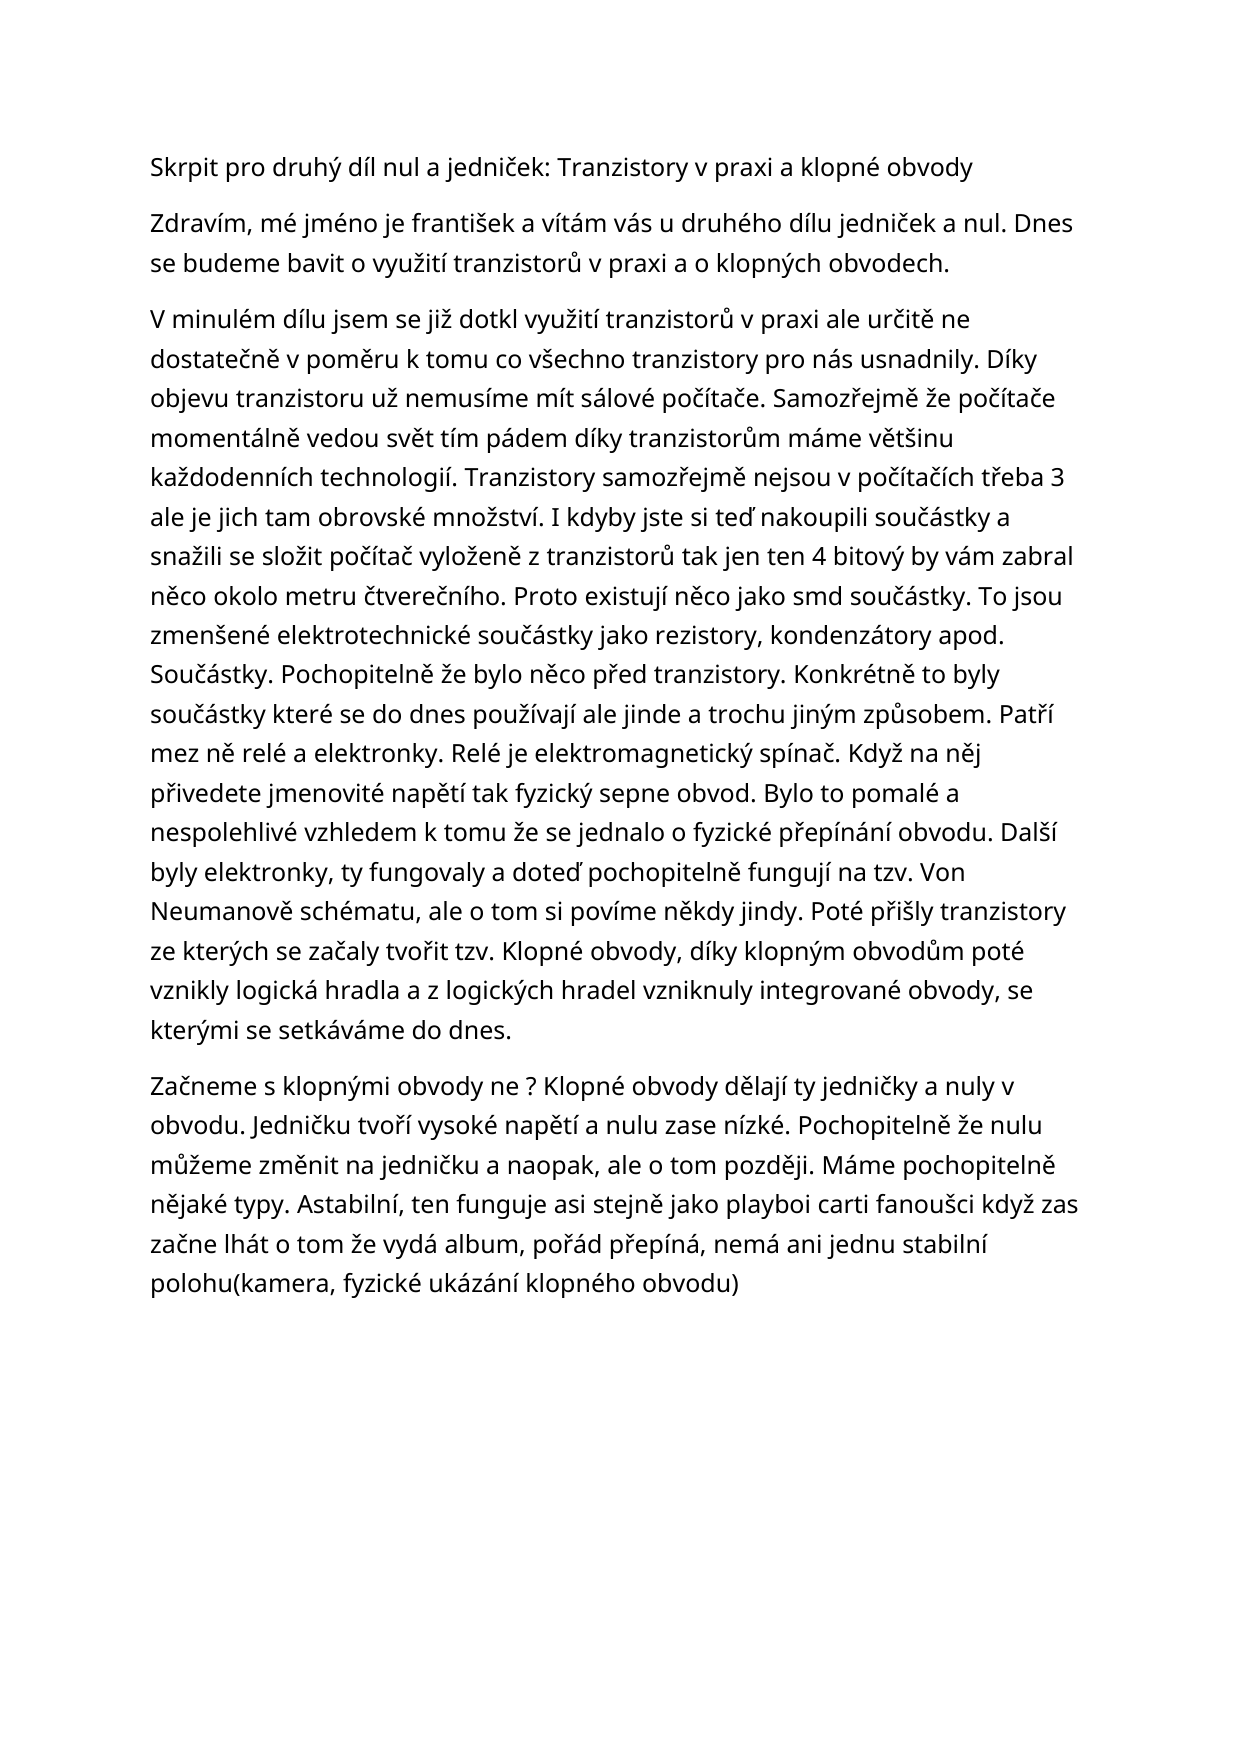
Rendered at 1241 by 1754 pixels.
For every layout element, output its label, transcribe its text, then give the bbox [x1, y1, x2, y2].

text Začneme s klopnými obvody ne ? Klopné obvody dělají ty jedničky a nuly v obvodu. Jedničku tvoří vysoké napětí a nulu zase nízké. Pochopitelně že nulu můžeme změnit na jedničku a naopak, ale o tom později. Máme pochopitelně nějaké typy. Astabilní, ten funguje asi stejně jako playboi carti fanoušci když zas začne lhát o tom že vydá album, pořád přepíná, nemá ani jednu stabilní polohu(kamera, fyzické ukázání klopného obvodu) [150, 1068, 1090, 1300]
text V minulém dílu jsem se již dotkl využití tranzistorů v praxi ale určitě ne dostatečně v poměru k tomu co všechno tranzistory pro nás usnadnily. Díky objevu tranzistoru už nemusíme mít sálové počítače. Samozřejmě že počítače momentálně vedou svět tím pádem díky tranzistorům máme většinu každodenních technologií. Tranzistory samozřejmě nejsou v počítačích třeba 3 ale je jich tam obrovské množství. I kdyby jste si teď nakoupili součástky a snažili se složit počítač vyloženě z tranzistorů tak jen ten 4 bitový by vám zabral něco okolo metru čtverečního. Proto existují něco jako smd součástky. To jsou zmenšené elektrotechnické součástky jako rezistory, kondenzátory apod. Součástky. Pochopitelně že bylo něco před tranzistory. Konkrétně to byly součástky které se do dnes používají ale jinde a trochu jiným způsobem. Patří mez ně relé a elektronky. Relé je elektromagnetický spínač. Když na něj přivedete jmenovité napětí tak fyzický sepne obvod. Bylo to pomalé a nespolehlivé vzhledem k tomu že se jednalo o fyzické přepínání obvodu. Další byly elektronky, ty fungovaly a doteď pochopitelně fungují na tzv. Von Neumanově schématu, ale o tom si povíme někdy jindy. Poté přišly tranzistory ze kterých se začaly tvořit tzv. Klopné obvody, díky klopným obvodům poté vznikly logická hradla a z logických hradel vzniknuly integrované obvody, se kterými se setkáváme do dnes. [150, 302, 1090, 1046]
text Skrpit pro druhý díl nul a jedniček: Tranzistory v praxi a klopné obvody [150, 150, 1090, 184]
text Zdravím, mé jméno je františek a vítám vás u druhého dílu jedniček a nul. Dnes se budeme bavit o využití tranzistorů v praxi a o klopných obvodech. [150, 206, 1090, 280]
